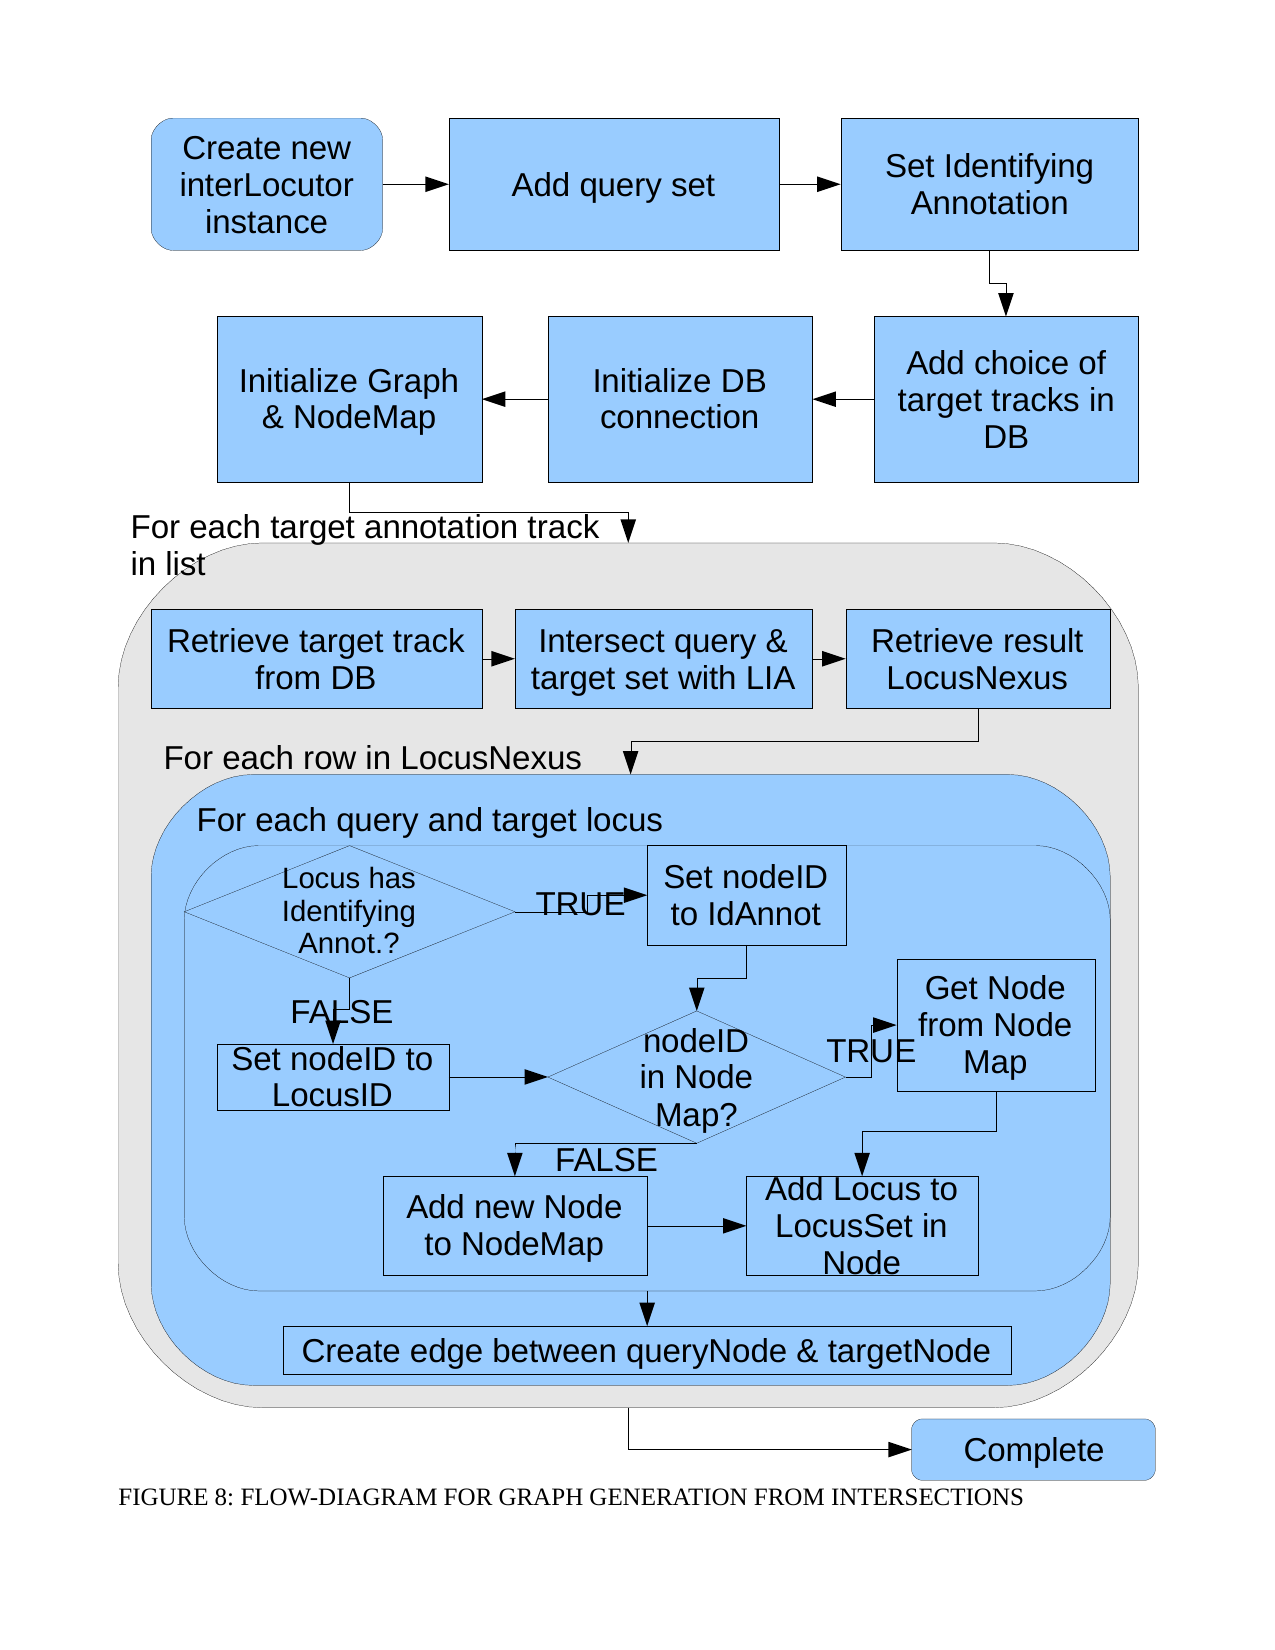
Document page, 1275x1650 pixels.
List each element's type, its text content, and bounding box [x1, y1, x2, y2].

text FIGURE 8: FLOW-DIAGRAM FOR GRAPH GENERATION FROM INTERSECTIONS [118, 118, 1157, 1511]
